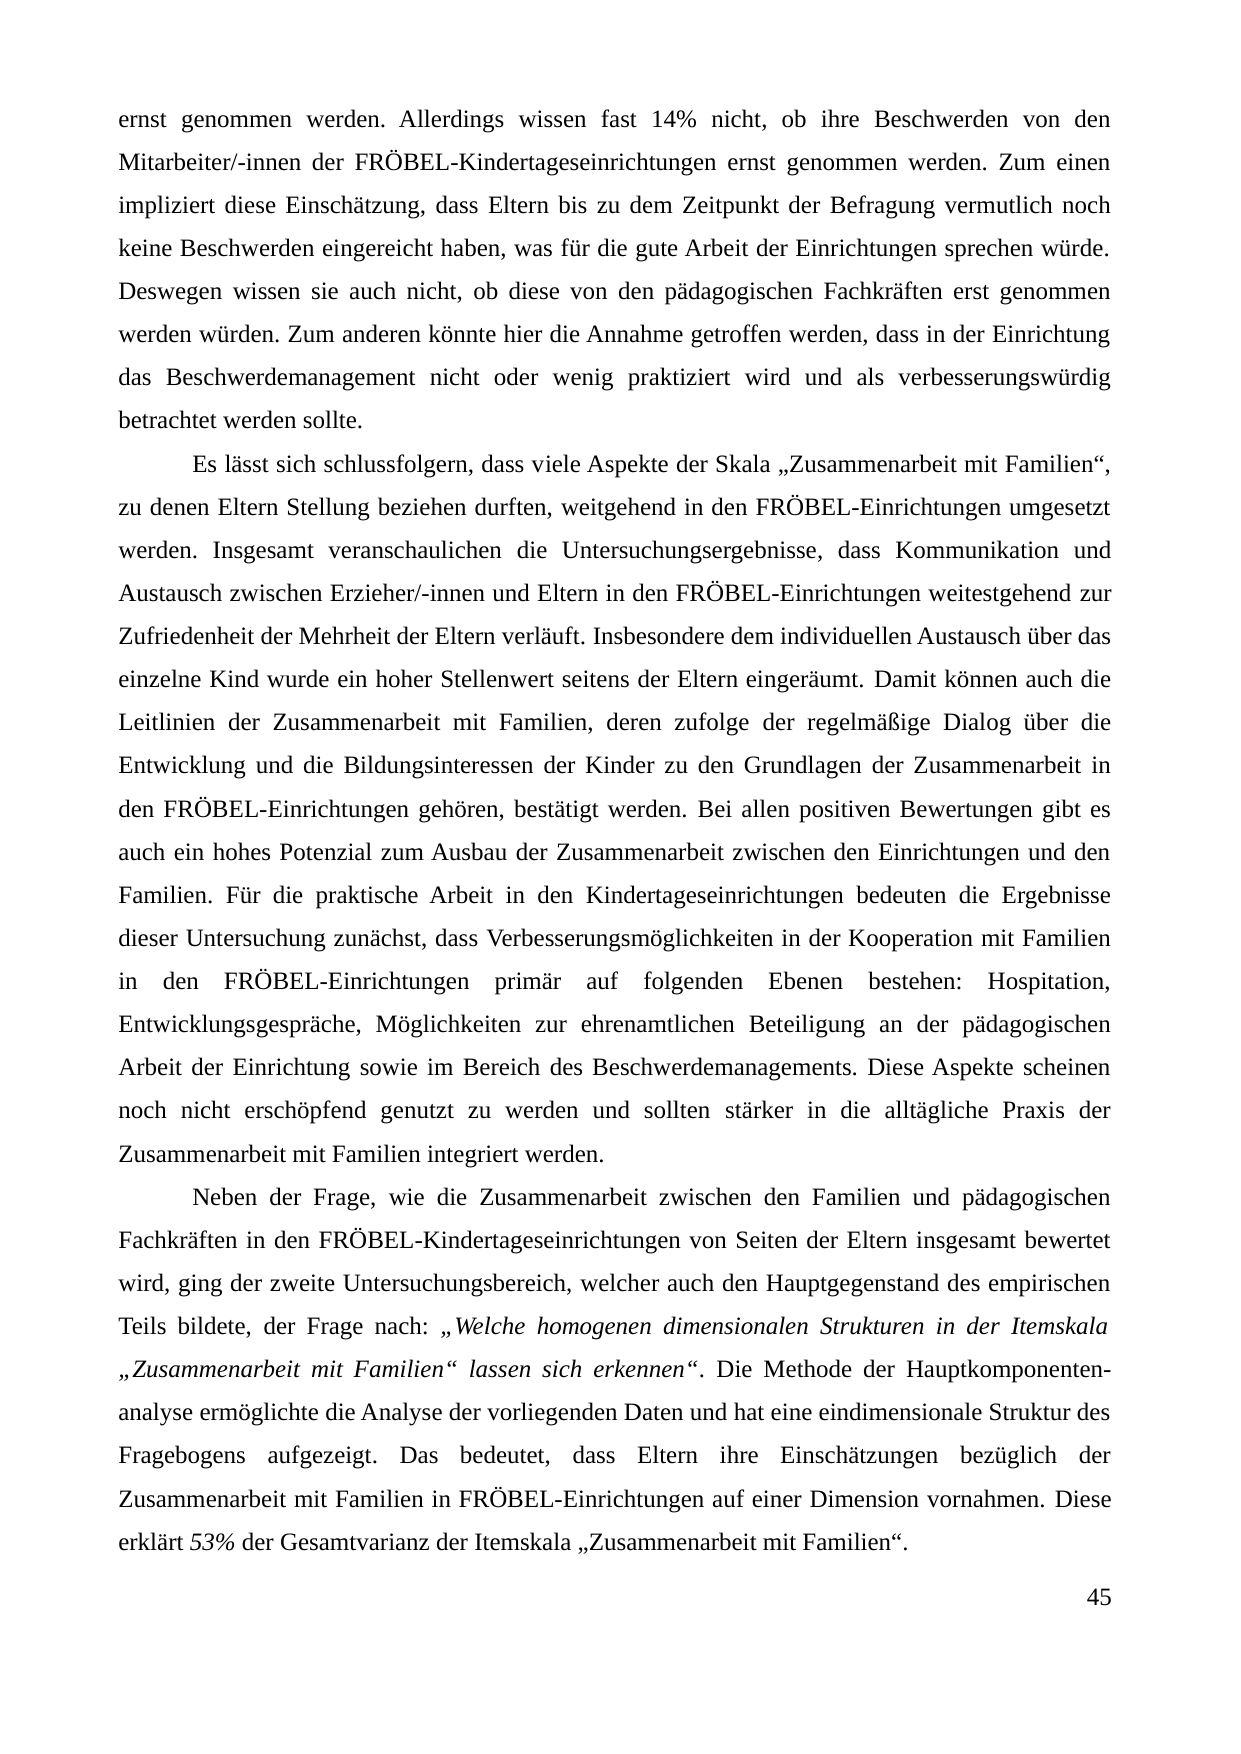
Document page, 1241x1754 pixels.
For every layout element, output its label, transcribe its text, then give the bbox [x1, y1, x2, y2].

text Es lässt sich schlussfolgern, dass viele Aspekte der Skala „Zusammenarbeit mit Familien“, zu denen Eltern Stellung beziehen durften, weitgehend in den FRÖBEL-Einrichtungen umgesetzt werden. Insgesamt veranschaulichen die Untersuchungsergebnisse, dass Kommunikation und Austausch zwischen Erzieher/-innen und Eltern in den FRÖBEL-Einrichtungen weitestgehend zur Zufriedenheit der Mehrheit der Eltern verläuft. Insbesondere dem individuellen Austausch über das einzelne Kind wurde ein hoher Stellenwert seitens der Eltern eingeräumt. Damit können auch die Leitlinien der Zusammenarbeit mit Familien, deren zufolge der regelmäßige Dialog über die Entwicklung und die Bildungsinteressen der Kinder zu den Grundlagen der Zusammenarbeit in den FRÖBEL-Einrichtungen gehören, bestätigt werden. Bei allen positiven Bewertungen gibt es auch ein hohes Potenzial zum Ausbau der Zusammenarbeit zwischen den Einrichtungen und den Familien. Für die praktische Arbeit in den Kindertageseinrichtungen bedeuten die Ergebnisse dieser Untersuchung zunächst, dass Verbesserungsmöglichkeiten in der Kooperation mit Familien in den FRÖBEL-Einrichtungen primär auf folgenden Ebenen bestehen: Hospitation, Entwicklungsgespräche, Möglichkeiten zur ehrenamtlichen Beteiligung an der pädagogischen Arbeit der Einrichtung sowie im Bereich des Beschwerdemanagements. Diese Aspekte scheinen noch nicht erschöpfend genutzt zu werden und sollten stärker in die alltägliche Praxis der Zusammenarbeit mit Familien integriert werden. [118, 449, 1111, 1167]
text ernst genommen werden. Allerdings wissen fast 14% nicht, ob ihre Beschwerden von den Mitarbeiter/-innen der FRÖBEL-Kindertageseinrichtungen ernst genommen werden. Zum einen impliziert diese Einschätzung, dass Eltern bis zu dem Zeitpunkt der Befragung vermutlich noch keine Beschwerden eingereicht haben, was für die gute Arbeit der Einrichtungen sprechen würde. Deswegen wissen sie auch nicht, ob diese von den pädagogischen Fachkräften erst genommen werden würden. Zum anderen könnte hier die Annahme getroffen werden, dass in der Einrichtung das Beschwerdemanagement nicht oder wenig praktiziert wird und als verbesserungswürdig betrachtet werden sollte. [118, 104, 1111, 434]
text Neben der Frage, wie die Zusammenarbeit zwischen den Familien und pädagogischen Fachkräften in den FRÖBEL-Kindertageseinrichtungen von Seiten der Eltern insgesamt bewertet wird, ging der zweite Untersuchungsbereich, welcher auch den Hauptgegenstand des empirischen Teils bildete, der Frage nach: „Welche homogenen dimensionalen Strukturen in der Itemskala „Zusammenarbeit mit Familien“ lassen sich erkennen“. Die Methode der Hauptkomponenten-analyse ermöglichte die Analyse der vorliegenden Daten und hat eine eindimensionale Struktur des Fragebogens aufgezeigt. Das bedeutet, dass Eltern ihre Einschätzungen bezüglich der Zusammenarbeit mit Familien in FRÖBEL-Einrichtungen auf einer Dimension vornahmen. Diese erklärt 53% der Gesamtvarianz der Itemskala „Zusammenarbeit mit Familien“. [118, 1182, 1111, 1556]
